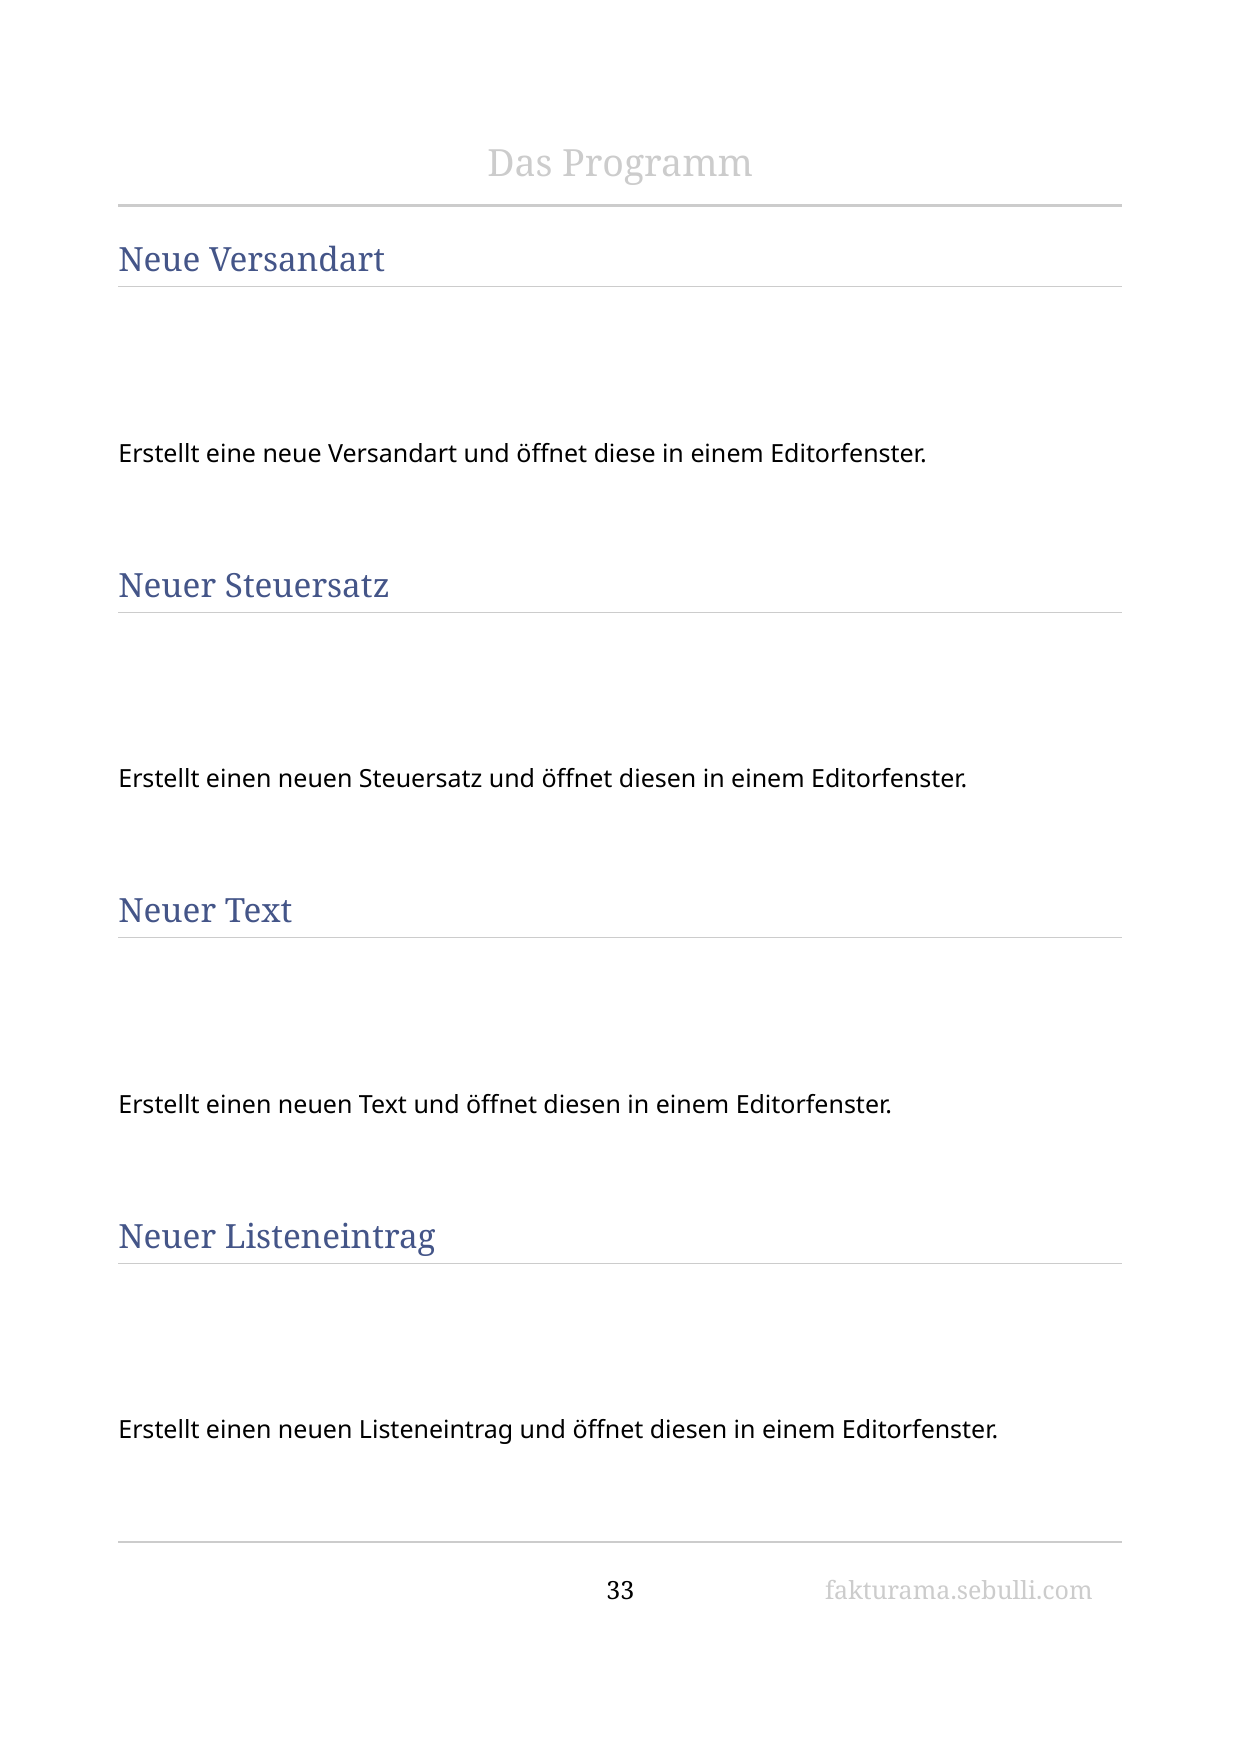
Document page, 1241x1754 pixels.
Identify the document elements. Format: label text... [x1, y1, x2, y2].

subtitle Neuer Steuersatz [118, 562, 1122, 612]
text Erstellt eine neue Versandart und öffnet diese in einem Editorfenster. [118, 436, 1122, 470]
text Erstellt einen neuen Steuersatz und öffnet diesen in einem Editorfenster. [118, 761, 1122, 795]
text Erstellt einen neuen Text und öffnet diesen in einem Editorfenster. [118, 1087, 1122, 1121]
text Erstellt einen neuen Listeneintrag und öffnet diesen in einem Editorfenster. [118, 1412, 1122, 1446]
subtitle Neuer Text [118, 887, 1122, 937]
subtitle Neue Versandart [118, 236, 1122, 286]
subtitle Neuer Listeneintrag [118, 1213, 1122, 1263]
